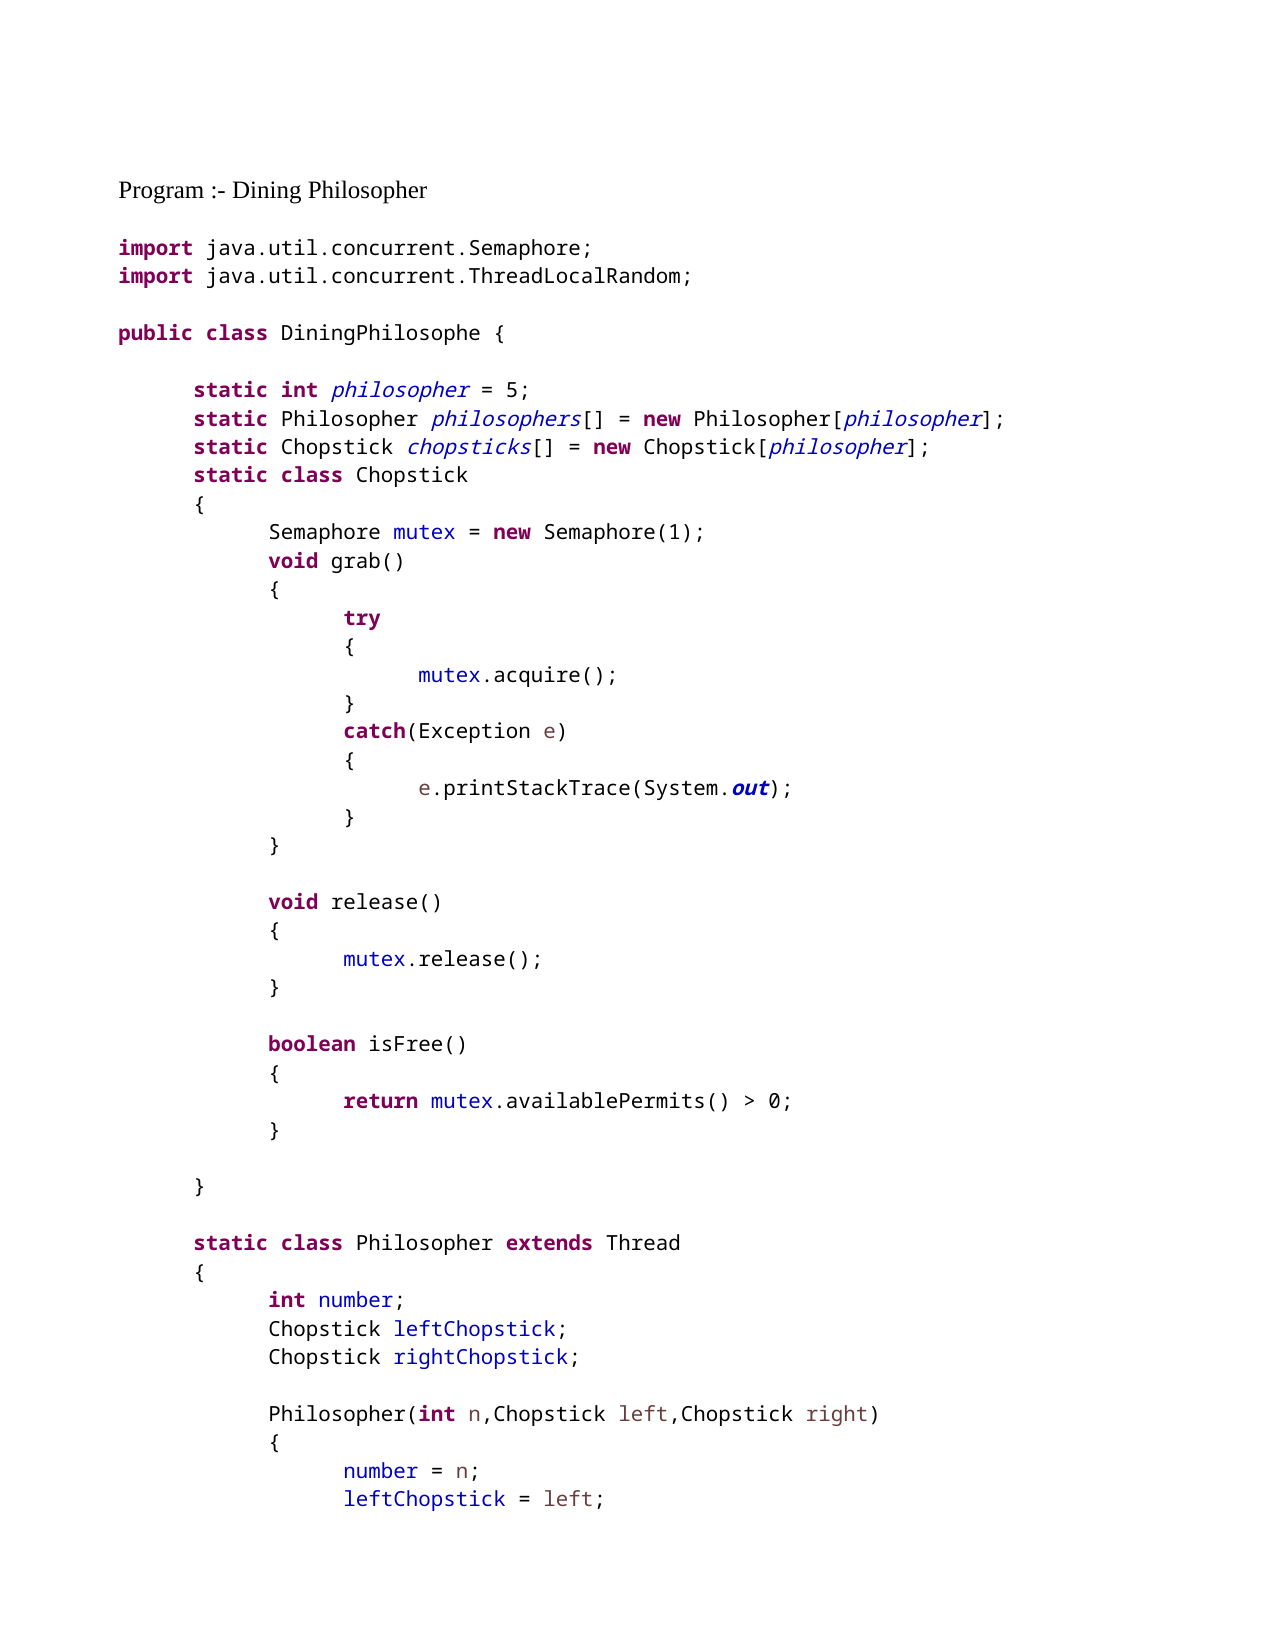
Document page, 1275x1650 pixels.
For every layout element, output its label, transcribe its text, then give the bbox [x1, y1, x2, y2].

text } [118, 802, 1157, 830]
text void grab() [118, 546, 1157, 574]
text import java.util.concurrent.ThreadLocalRandom; [118, 262, 1157, 290]
text public class DiningPhilosophe { [118, 318, 1157, 347]
text catch(Exception e) [118, 717, 1157, 745]
text { [118, 574, 1157, 603]
text static class Chopstick [118, 461, 1157, 489]
text leftChopstick = left; [118, 1484, 1157, 1513]
text static class Philosopher extends Thread [118, 1228, 1157, 1257]
text { [118, 1058, 1157, 1086]
text number = n; [118, 1456, 1157, 1484]
text static int philosopher = 5; [118, 375, 1157, 404]
text Semaphore mutex = new Semaphore(1); [118, 517, 1157, 546]
text Philosopher(int n,Chopstick left,Chopstick right) [118, 1399, 1157, 1427]
text } [118, 1115, 1157, 1143]
text Program :- Dining Philosopher [118, 176, 1157, 204]
text int number; [118, 1285, 1157, 1314]
text { [118, 1427, 1157, 1456]
text { [118, 1257, 1157, 1285]
text } [118, 1172, 1157, 1200]
text { [118, 489, 1157, 517]
text { [118, 631, 1157, 660]
text import java.util.concurrent.Semaphore; [118, 233, 1157, 262]
text e.printStackTrace(System.out); [118, 773, 1157, 802]
text Chopstick rightChopstick; [118, 1342, 1157, 1371]
text void release() [118, 887, 1157, 916]
text return mutex.availablePermits() > 0; [118, 1086, 1157, 1115]
text } [118, 830, 1157, 859]
text boolean isFree() [118, 1029, 1157, 1058]
text static Philosopher philosophers[] = new Philosopher[philosopher]; [118, 404, 1157, 432]
text } [118, 972, 1157, 1001]
text { [118, 745, 1157, 773]
text Chopstick leftChopstick; [118, 1314, 1157, 1342]
text } [118, 688, 1157, 717]
text mutex.acquire(); [118, 660, 1157, 688]
text mutex.release(); [118, 944, 1157, 972]
text try [118, 603, 1157, 631]
text static Chopstick chopsticks[] = new Chopstick[philosopher]; [118, 432, 1157, 461]
text { [118, 916, 1157, 944]
